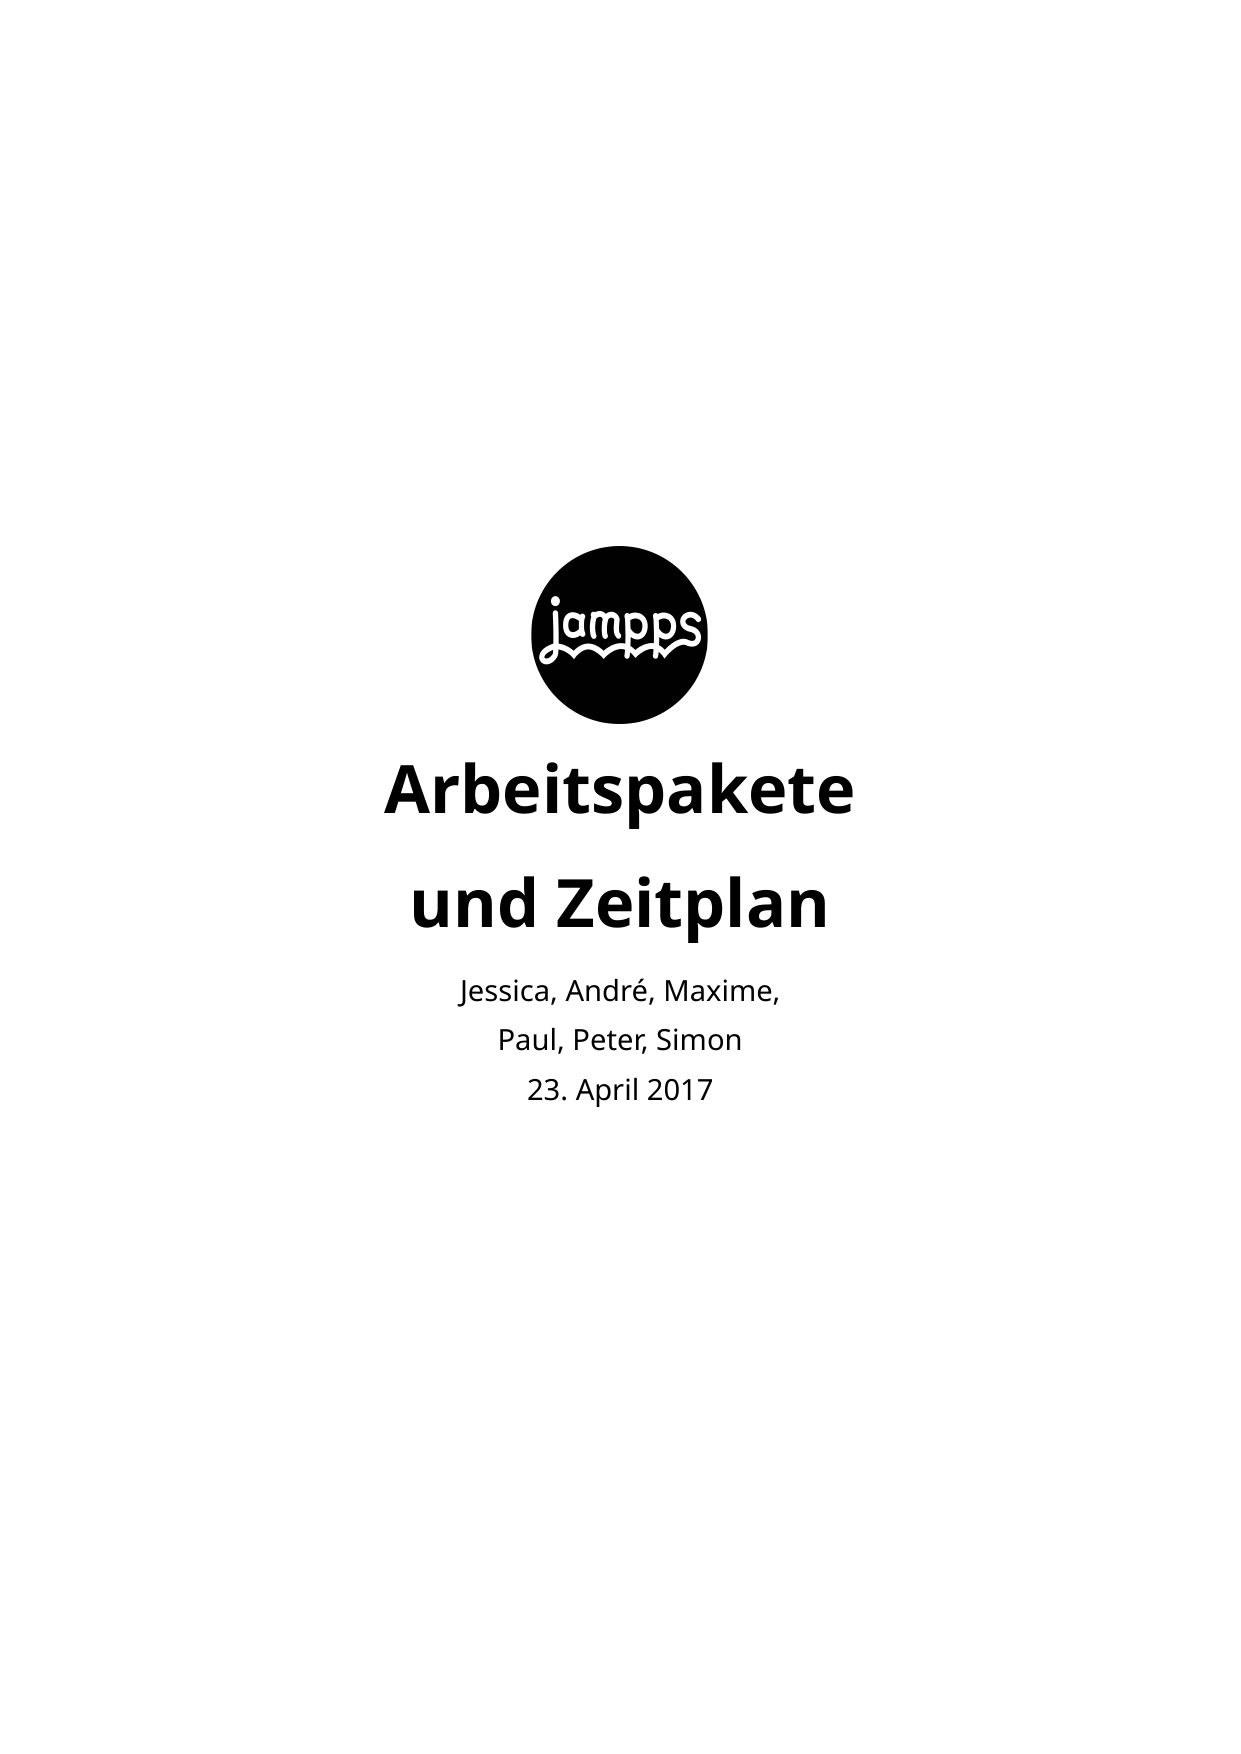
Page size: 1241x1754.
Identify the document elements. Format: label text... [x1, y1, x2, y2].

subtitle Jessica, André, Maxime, Paul, Peter, Simon 23. April 2017 [236, 970, 1004, 1109]
title Arbeitspakete und Zeitplan [236, 743, 1004, 947]
picture [531, 546, 708, 724]
